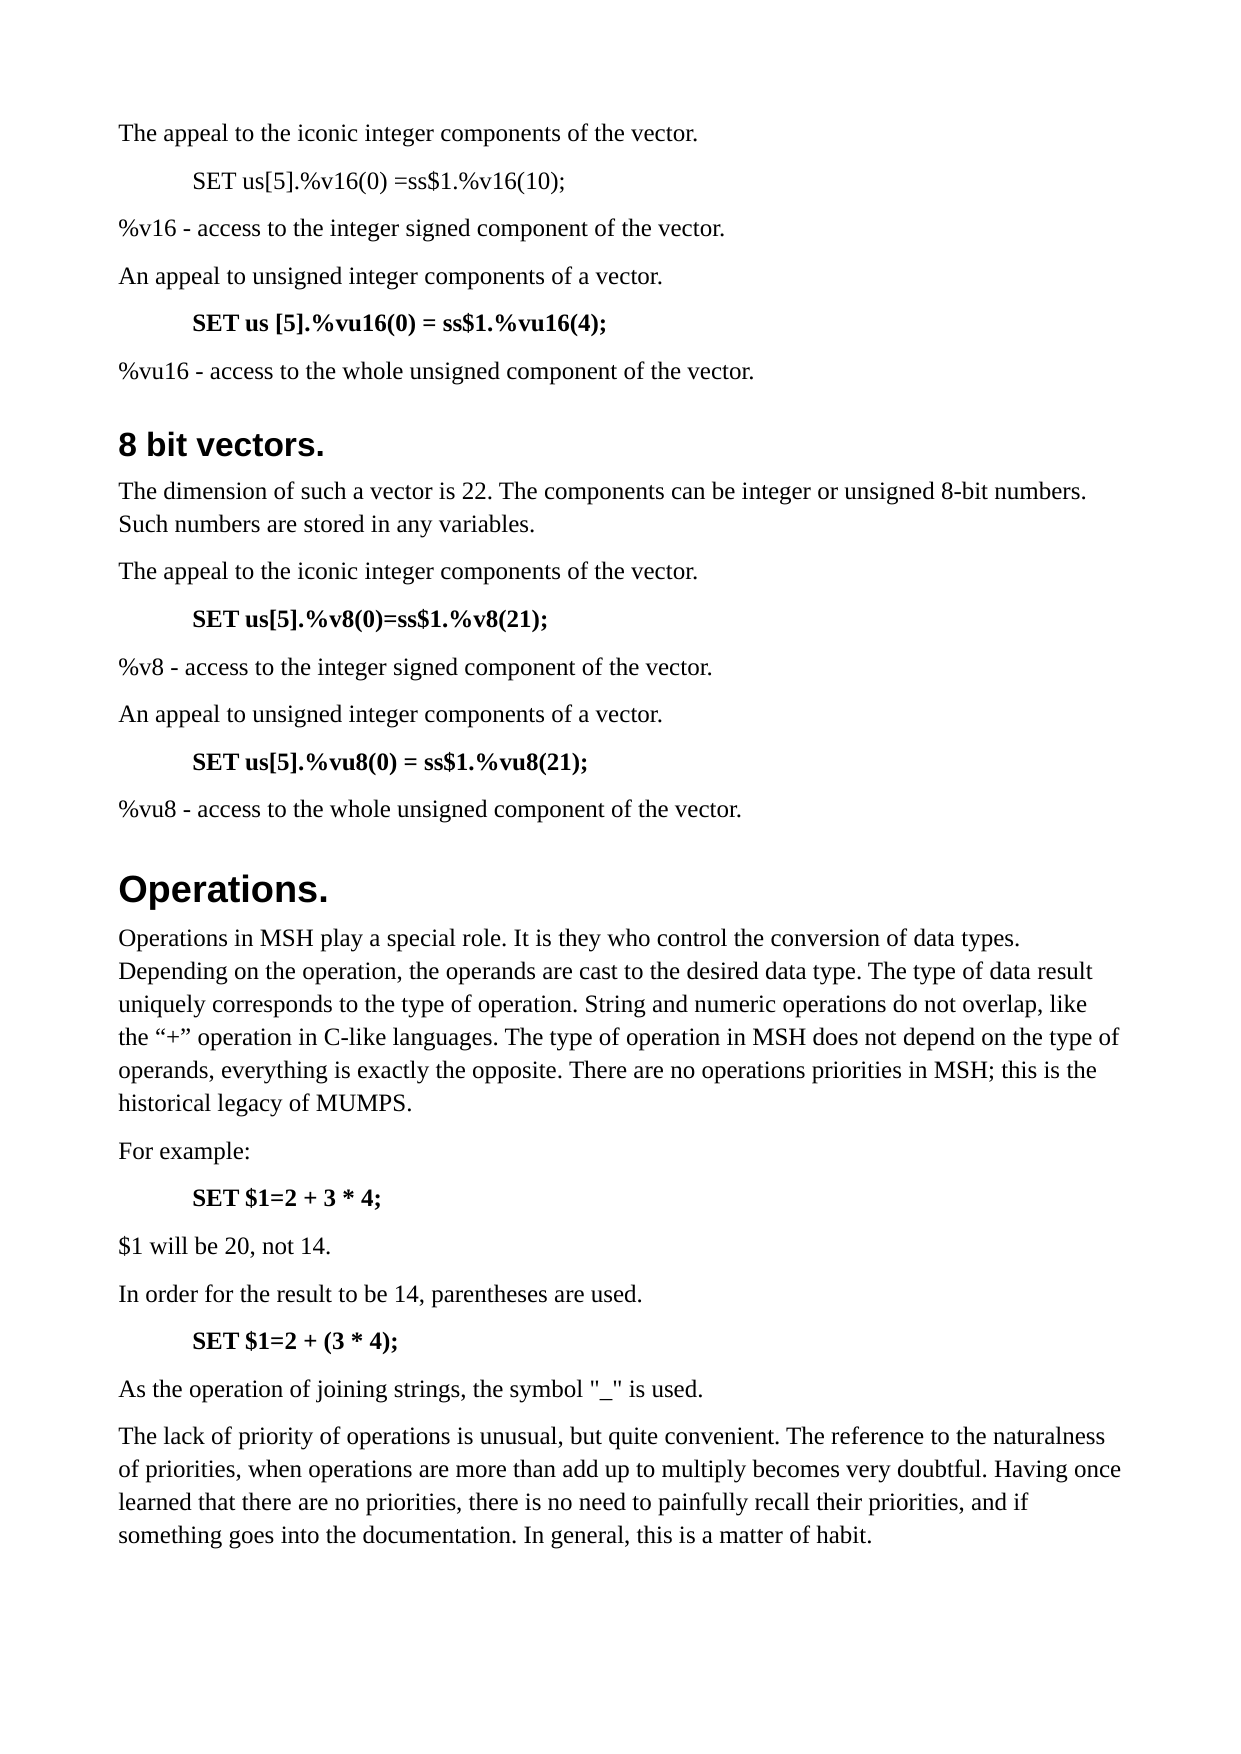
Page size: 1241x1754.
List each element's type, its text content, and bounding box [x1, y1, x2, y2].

text The lack of priority of operations is unusual, but quite convenient. The reference to the naturalness of priorities, when operations are more than add up to multiply becomes very doubtful. Having once learned that there are no priorities, there is no need to painfully recall their priorities, and if something goes into the documentation. In general, this is a matter of habit. [118, 1421, 1122, 1549]
text The dimension of such a vector is 22. The components can be integer or unsigned 8-bit numbers. Such numbers are stored in any variables. [118, 476, 1122, 537]
text SET $1=2 + (3 * 4); [118, 1326, 1122, 1355]
text %v16 - access to the integer signed component of the vector. [118, 213, 1122, 242]
subtitle Operations. [118, 867, 1122, 911]
text SET us[5].%v8(0)=ss$1.%v8(21); [118, 604, 1122, 633]
text %v8 - access to the integer signed component of the vector. [118, 652, 1122, 680]
text As the operation of joining strings, the symbol "_" is used. [118, 1374, 1122, 1403]
text The appeal to the iconic integer components of the vector. [118, 118, 1122, 147]
text SET $1=2 + 3 * 4; [118, 1183, 1122, 1212]
text In order for the result to be 14, parentheses are used. [118, 1279, 1122, 1307]
text For example: [118, 1136, 1122, 1164]
text %vu16 - access to the whole unsigned component of the vector. [118, 356, 1122, 385]
text SET us [5].%vu16(0) = ss$1.%vu16(4); [118, 308, 1122, 337]
subtitle 8 bit vectors. [118, 424, 1122, 463]
text Operations in MSH play a special role. It is they who control the conversion of data types. Depending on the operation, the operands are cast to the desired data type. The type of data result uniquely corresponds to the type of operation. String and numeric operations do not overlap, like the “+” operation in C-like languages. The type of operation in MSH does not depend on the type of operands, everything is exactly the opposite. There are no operations priorities in MSH; this is the historical legacy of MUMPS. [118, 923, 1122, 1117]
text SET us[5].%v16(0) =ss$1.%v16(10); [118, 166, 1122, 194]
text The appeal to the iconic integer components of the vector. [118, 556, 1122, 585]
text $1 will be 20, not 14. [118, 1231, 1122, 1260]
text SET us[5].%vu8(0) = ss$1.%vu8(21); [118, 747, 1122, 776]
text An appeal to unsigned integer components of a vector. [118, 261, 1122, 290]
text An appeal to unsigned integer components of a vector. [118, 699, 1122, 728]
text %vu8 - access to the whole unsigned component of the vector. [118, 794, 1122, 823]
